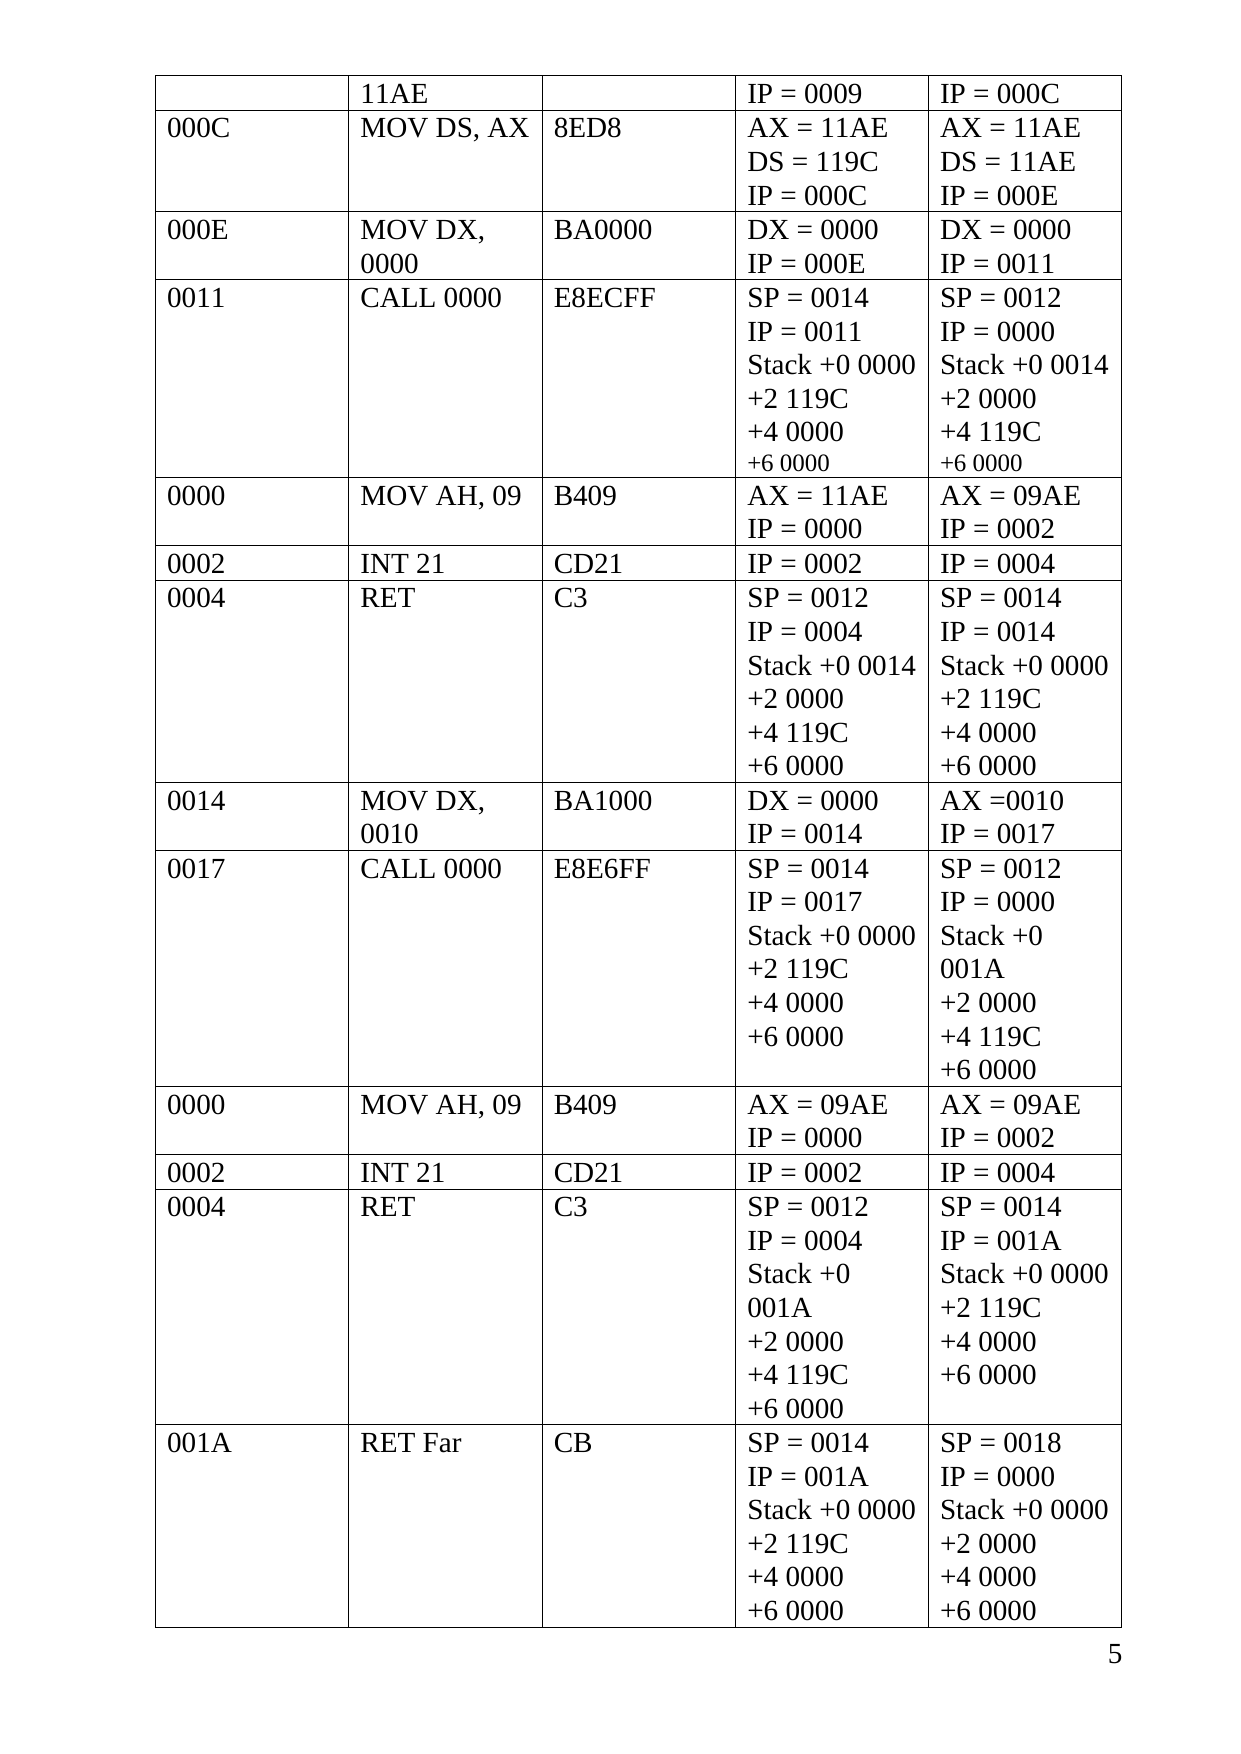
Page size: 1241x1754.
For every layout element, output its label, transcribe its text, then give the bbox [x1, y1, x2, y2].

table_cell AX = 09AE IP = 0002 [929, 1087, 1121, 1154]
table_cell C3 [543, 1190, 735, 1424]
table_cell 0011 [156, 280, 348, 477]
table_cell AX = 09AE IP = 0002 [929, 478, 1121, 545]
table_cell AX = 11AE DS = 11AE IP = 000E [929, 111, 1121, 211]
table_cell CD21 [543, 1155, 735, 1188]
table_cell INT 21 [349, 546, 542, 579]
table_cell AX = 11AE IP = 0000 [736, 478, 928, 545]
table_cell CALL 0000 [349, 280, 542, 477]
table_cell SP = 0014 IP = 0011 Stack +0 0000 +2 119C +4 0000 +6 0000 [736, 280, 928, 477]
table_cell RET [349, 1190, 542, 1424]
table_cell [543, 76, 735, 109]
table_cell SP = 0014 IP = 001A Stack +0 0000 +2 119C +4 0000 +6 0000 [929, 1190, 1121, 1424]
table_cell 0000 [156, 478, 348, 545]
table_cell IP = 0004 [929, 546, 1121, 579]
table_cell 8ED8 [543, 111, 735, 211]
table_cell RET Far [349, 1425, 542, 1627]
table_cell DX = 0000 IP = 0014 [736, 783, 928, 850]
table_cell MOV DS, AX [349, 111, 542, 211]
table_cell SP = 0012 IP = 0004 Stack +0 001A +2 0000 +4 119C +6 0000 [736, 1190, 928, 1424]
table_cell AX =0010 IP = 0017 [929, 783, 1121, 850]
table_cell BA0000 [543, 212, 735, 279]
table_cell 0004 [156, 581, 348, 782]
table_cell MOV AH, 09 [349, 1087, 542, 1154]
table_cell MOV DX, 0010 [349, 783, 542, 850]
table_cell MOV DX, 0000 [349, 212, 542, 279]
table_cell 001A [156, 1425, 348, 1627]
table_cell 0004 [156, 1190, 348, 1424]
table_cell SP = 0012 IP = 0004 Stack +0 0014 +2 0000 +4 119C +6 0000 [736, 581, 928, 782]
table_cell AX = 11AE DS = 119C IP = 000C [736, 111, 928, 211]
table_cell E8E6FF [543, 851, 735, 1086]
table_cell B409 [543, 1087, 735, 1154]
table_cell 0017 [156, 851, 348, 1086]
table_cell CB [543, 1425, 735, 1627]
table_cell B409 [543, 478, 735, 545]
table_cell AX = 09AE IP = 0000 [736, 1087, 928, 1154]
table_cell DX = 0000 IP = 0011 [929, 212, 1121, 279]
table_cell BA1000 [543, 783, 735, 850]
table_cell IP = 0002 [736, 546, 928, 579]
table_cell INT 21 [349, 1155, 542, 1188]
table_cell IP = 0004 [929, 1155, 1121, 1188]
table_cell SP = 0014 IP = 001A Stack +0 0000 +2 119C +4 0000 +6 0000 [736, 1425, 928, 1627]
table_cell 000C [156, 111, 348, 211]
table_cell CALL 0000 [349, 851, 542, 1086]
table_cell MOV AH, 09 [349, 478, 542, 545]
table_cell SP = 0014 IP = 0017 Stack +0 0000 +2 119C +4 0000 +6 0000 [736, 851, 928, 1086]
table_cell E8ECFF [543, 280, 735, 477]
table_cell C3 [543, 581, 735, 782]
table_cell IP = 0009 [736, 76, 928, 109]
table_cell CD21 [543, 546, 735, 579]
table_cell DX = 0000 IP = 000E [736, 212, 928, 279]
table_cell 000E [156, 212, 348, 279]
table_cell 0002 [156, 546, 348, 579]
table_cell SP = 0014 IP = 0014 Stack +0 0000 +2 119C +4 0000 +6 0000 [929, 581, 1121, 782]
table_cell 11AE [349, 76, 542, 109]
table_cell 0002 [156, 1155, 348, 1188]
table_cell SP = 0012 IP = 0000 Stack +0 0014 +2 0000 +4 119C +6 0000 [929, 280, 1121, 477]
table_cell IP = 000C [929, 76, 1121, 109]
table_cell 0000 [156, 1087, 348, 1154]
table_cell IP = 0002 [736, 1155, 928, 1188]
table_cell RET [349, 581, 542, 782]
table_cell 0014 [156, 783, 348, 850]
table_cell SP = 0018 IP = 0000 Stack +0 0000 +2 0000 +4 0000 +6 0000 [929, 1425, 1121, 1627]
table_cell [156, 76, 348, 109]
table_cell SP = 0012 IP = 0000 Stack +0 001A +2 0000 +4 119C +6 0000 [929, 851, 1121, 1086]
